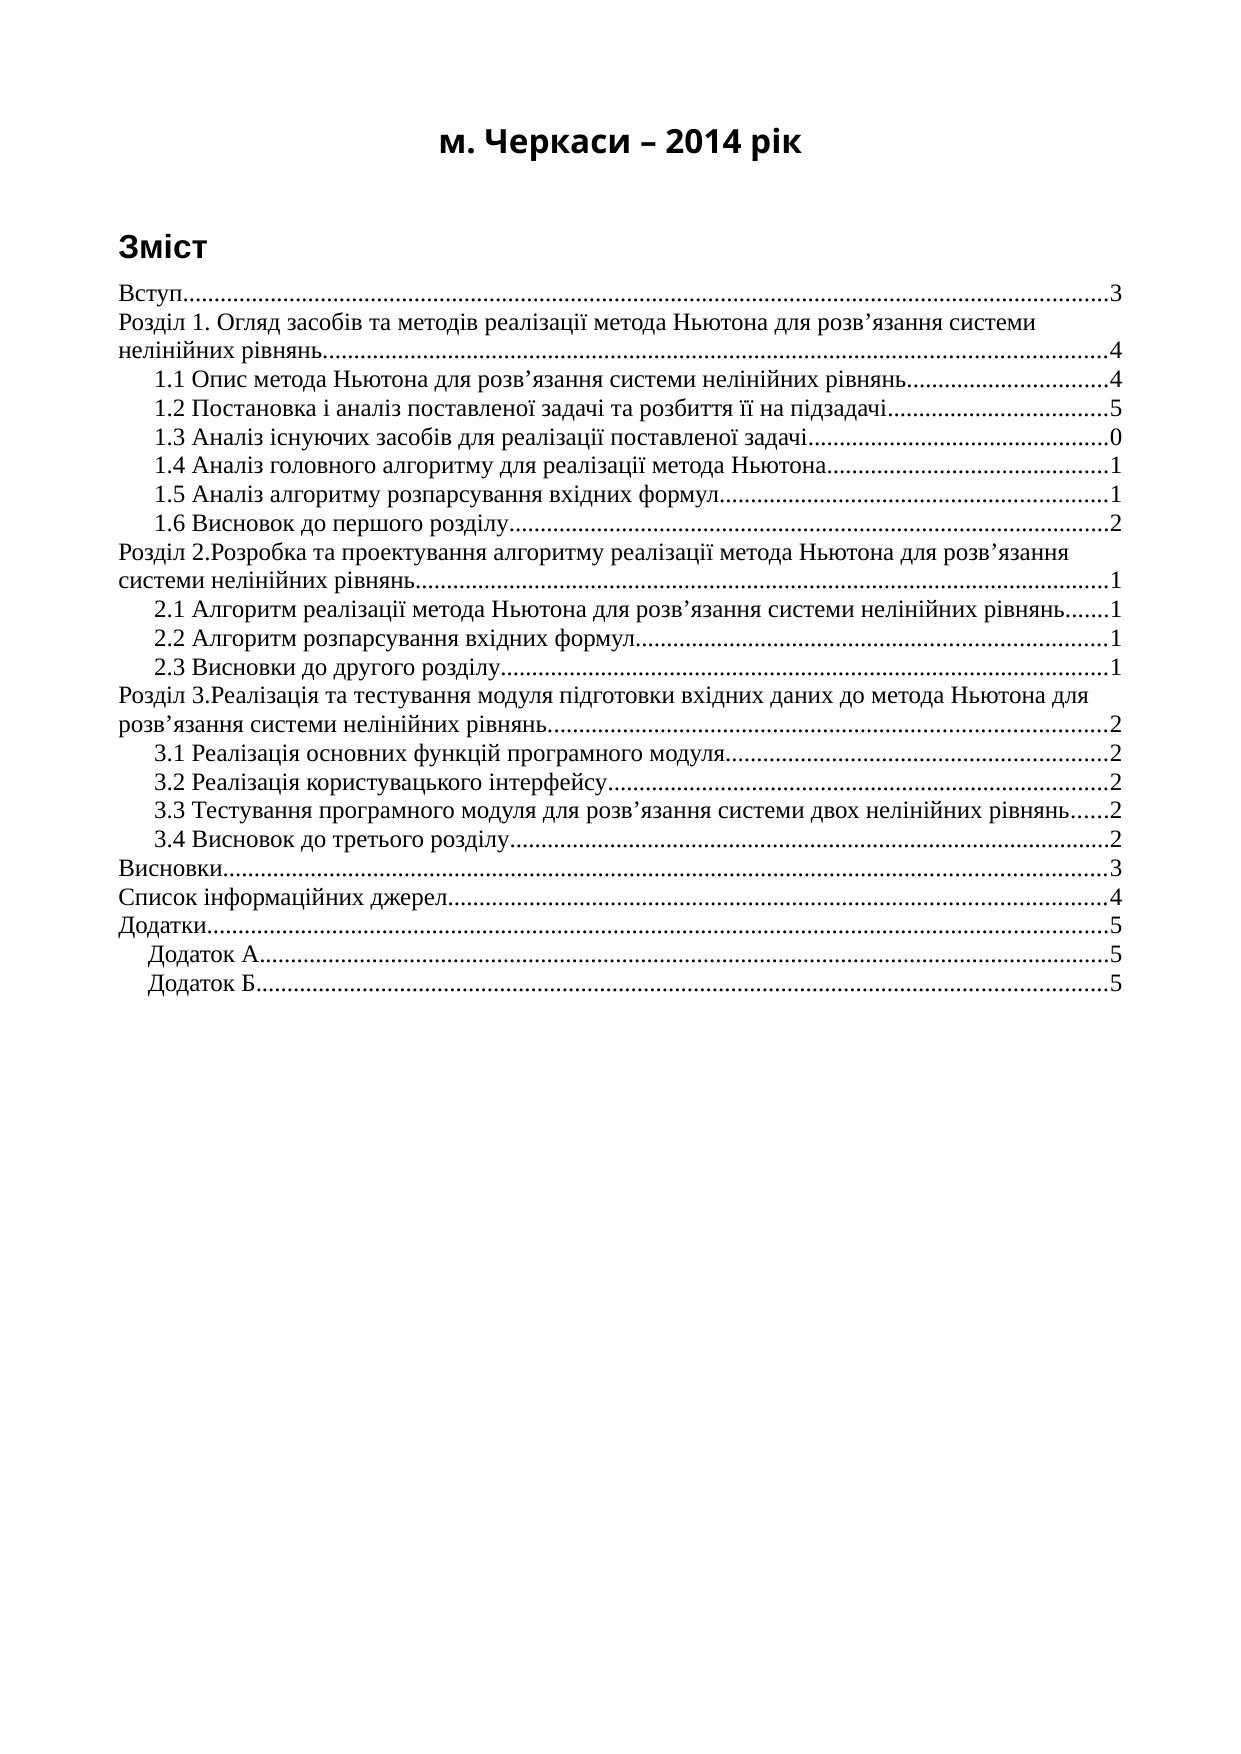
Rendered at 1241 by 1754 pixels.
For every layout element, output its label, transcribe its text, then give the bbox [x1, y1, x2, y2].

text 3.1 Реалізація основних функцій програмного модуля 2 [148, 738, 1122, 767]
text м. Черкаси – 2014 рік [118, 118, 1122, 163]
text 3.3 Тестування програмного модуля для розв’язання системи двох нелінійних рівнянь 2 [148, 795, 1122, 824]
text 1.2 Постановка і аналіз поставленої задачі та розбиття її на підзадачі 5 [148, 393, 1122, 422]
text 2.1 Алгоритм реалізації метода Ньютона для розв’язання системи нелінійних рівнянь. 1 [148, 594, 1122, 623]
text 3.4 Висновок до третього розділу 2 [148, 824, 1122, 853]
text Додатки 5 [118, 910, 1122, 939]
text Розділ 2.Розробка та проектування алгоритму реалізації метода Ньютона для розв’язання системи нелінійних рівнянь. 1 [118, 537, 1122, 594]
text Список інформаційних джерел 4 [118, 882, 1122, 910]
text Розділ 3.Реалізація та тестування модуля підготовки вхідних даних до метода Ньютона для розв’язання системи нелінійних рівнянь. 2 [118, 680, 1122, 738]
text Розділ 1. Огляд засобів та методів реалізації метода Ньютона для розв’язання системи нелінійних рівнянь. 4 [118, 307, 1122, 364]
text 1.1 Опис метода Ньютона для розв’язання системи нелінійних рівнянь. 4 [148, 364, 1122, 393]
text 2.3 Висновки до другого розділу 1 [148, 652, 1122, 680]
text 1.5 Аналіз алгоритму розпарсування вхідних формул 1 [148, 479, 1122, 508]
text 1.6 Висновок до першого розділу 2 [148, 508, 1122, 537]
text 2.2 Алгоритм розпарсування вхідних формул. 1 [148, 623, 1122, 652]
text Додаток А. 5 [148, 939, 1122, 968]
text Вступ 3 [118, 278, 1122, 307]
text 1.4 Аналіз головного алгоритму для реалізації метода Ньютона 1 [148, 450, 1122, 479]
text 1.3 Аналіз існуючих засобів для реалізації поставленої задачі 0 [148, 422, 1122, 450]
text 3.2 Реалізація користувацького інтерфейсу 2 [148, 767, 1122, 795]
text Додаток Б. 5 [148, 968, 1122, 997]
text Висновки 3 [118, 853, 1122, 882]
subtitle Зміст [118, 227, 1122, 265]
